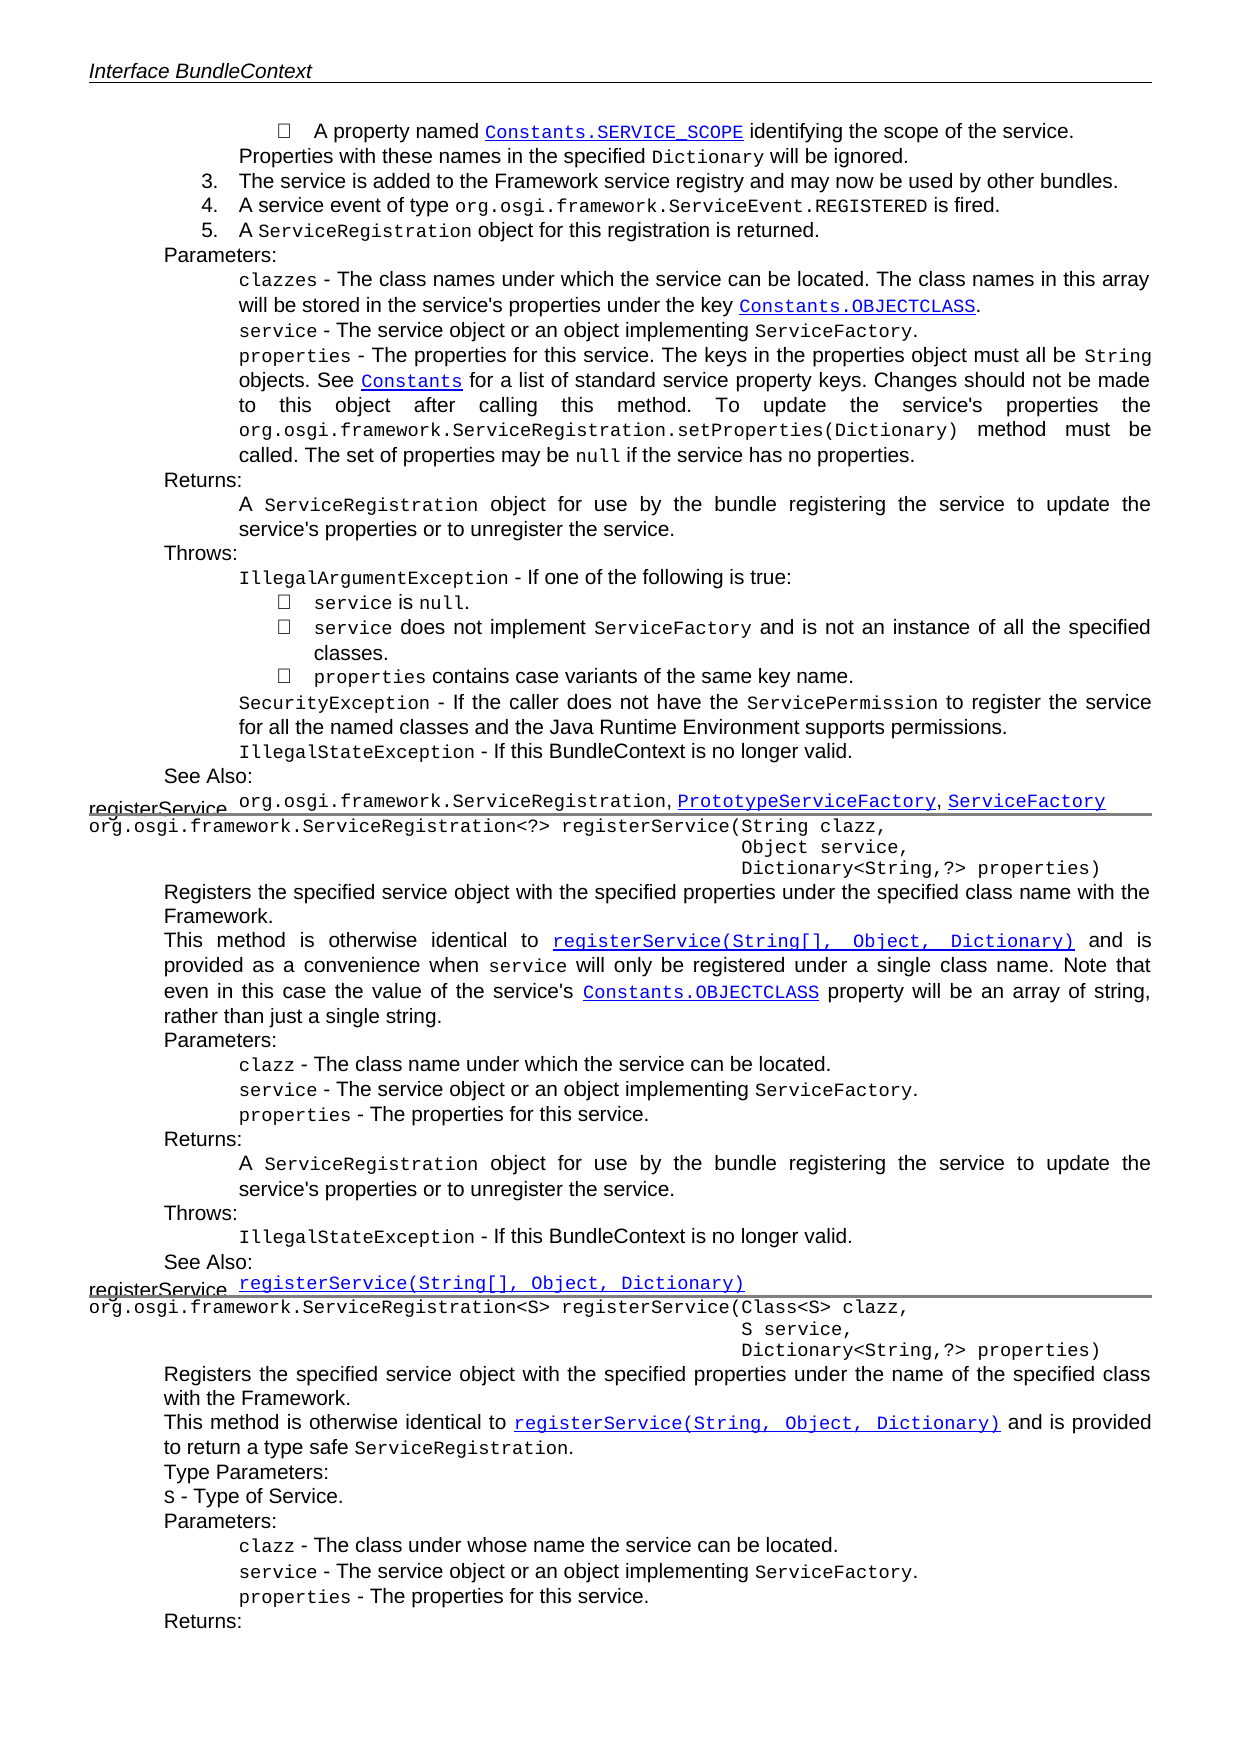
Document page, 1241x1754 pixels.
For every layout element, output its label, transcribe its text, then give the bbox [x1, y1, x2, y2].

list The service is added to the Framework service registry and may now be used by other bundles. [201, 169, 1152, 193]
text properties - The properties for this service. The keys in the properties object must all be String objects. See Constants for a list of standard service property keys. Changes should not be made to this object after calling this method. To update the service's properties the org.osgi.framework.ServiceRegistration.setProperties(Dictionary) method must be called. The set of properties may be null if the service has no properties. [238, 343, 1152, 468]
text clazzes - The class names under which the service can be located. The class names in this array will be stored in the service's properties under the key Constants.OBJECTCLASS. [238, 267, 1152, 318]
text This method is otherwise identical to registerService(String, Object, Dictionary) and is provided to return a type safe ServiceRegistration. [163, 1410, 1152, 1460]
text Type Parameters: [163, 1460, 1152, 1484]
text SecurityException - If the caller does not have the ServicePermission to register the service for all the named classes and the Java Runtime Environment supports permissions. [238, 689, 1152, 739]
text IllegalStateException - If this BundleContext is no longer valid. [238, 1224, 1152, 1249]
text clazz - The class under whose name the service can be located. [238, 1533, 1152, 1558]
list A property named Constants.SERVICE_SCOPE identifying the scope of the service. [276, 118, 1152, 144]
list properties contains case variants of the same key name. [276, 664, 1152, 689]
text service - The service object or an object implementing ServiceFactory. [238, 1558, 1152, 1584]
list A ServiceRegistration object for this registration is returned. [201, 218, 1152, 243]
text A ServiceRegistration object for use by the bundle registering the service to update the service's properties or to unregister the service. [238, 1151, 1152, 1200]
text Throws: [163, 541, 1152, 565]
text registerService(String[], Object, Dictionary) [238, 1273, 1152, 1295]
text org.osgi.framework.ServiceRegistration<?> registerService(String clazz, Object service, Dictionary<String,?> properties) [88, 816, 1152, 880]
list service is null. [276, 590, 1152, 615]
text Returns: [163, 468, 1152, 492]
text Returns: [163, 1609, 1152, 1633]
text IllegalArgumentException - If one of the following is true: [238, 565, 1152, 590]
text Properties with these names in the specified Dictionary will be ignored. [238, 144, 1152, 169]
text Parameters: [163, 1028, 1152, 1052]
text Parameters: [163, 1509, 1152, 1533]
text properties - The properties for this service. [238, 1102, 1152, 1127]
text Registers the specified service object with the specified properties under the name of the specified class with the Framework. [163, 1362, 1152, 1410]
list A service event of type org.osgi.framework.ServiceEvent.REGISTERED is fired. [201, 193, 1152, 218]
list service does not implement ServiceFactory and is not an instance of all the specified classes. [276, 615, 1152, 664]
text service - The service object or an object implementing ServiceFactory. [238, 318, 1152, 343]
text See Also: [163, 1249, 1152, 1273]
text This method is otherwise identical to registerService(String[], Object, Dictionary) and is provided as a convenience when service will only be registered under a single class name. Note that even in this case the value of the service's Constants.OBJECTCLASS property will be an array of string, rather than just a single string. [163, 928, 1152, 1028]
text clazz - The class name under which the service can be located. [238, 1052, 1152, 1077]
text properties - The properties for this service. [238, 1584, 1152, 1609]
text IllegalStateException - If this BundleContext is no longer valid. [238, 739, 1152, 764]
text Returns: [163, 1127, 1152, 1151]
text org.osgi.framework.ServiceRegistration<S> registerService(Class<S> clazz, S service, Dictionary<String,?> properties) [88, 1298, 1152, 1362]
text A ServiceRegistration object for use by the bundle registering the service to update the service's properties or to unregister the service. [238, 492, 1152, 541]
text Parameters: [163, 243, 1152, 267]
text service - The service object or an object implementing ServiceFactory. [238, 1077, 1152, 1102]
text See Also: [163, 764, 1152, 788]
text org.osgi.framework.ServiceRegistration, PrototypeServiceFactory, ServiceFactory [238, 788, 1152, 813]
text Registers the specified service object with the specified properties under the specified class name with the Framework. [163, 880, 1152, 928]
text S - Type of Service. [163, 1484, 1152, 1509]
text Throws: [163, 1200, 1152, 1224]
